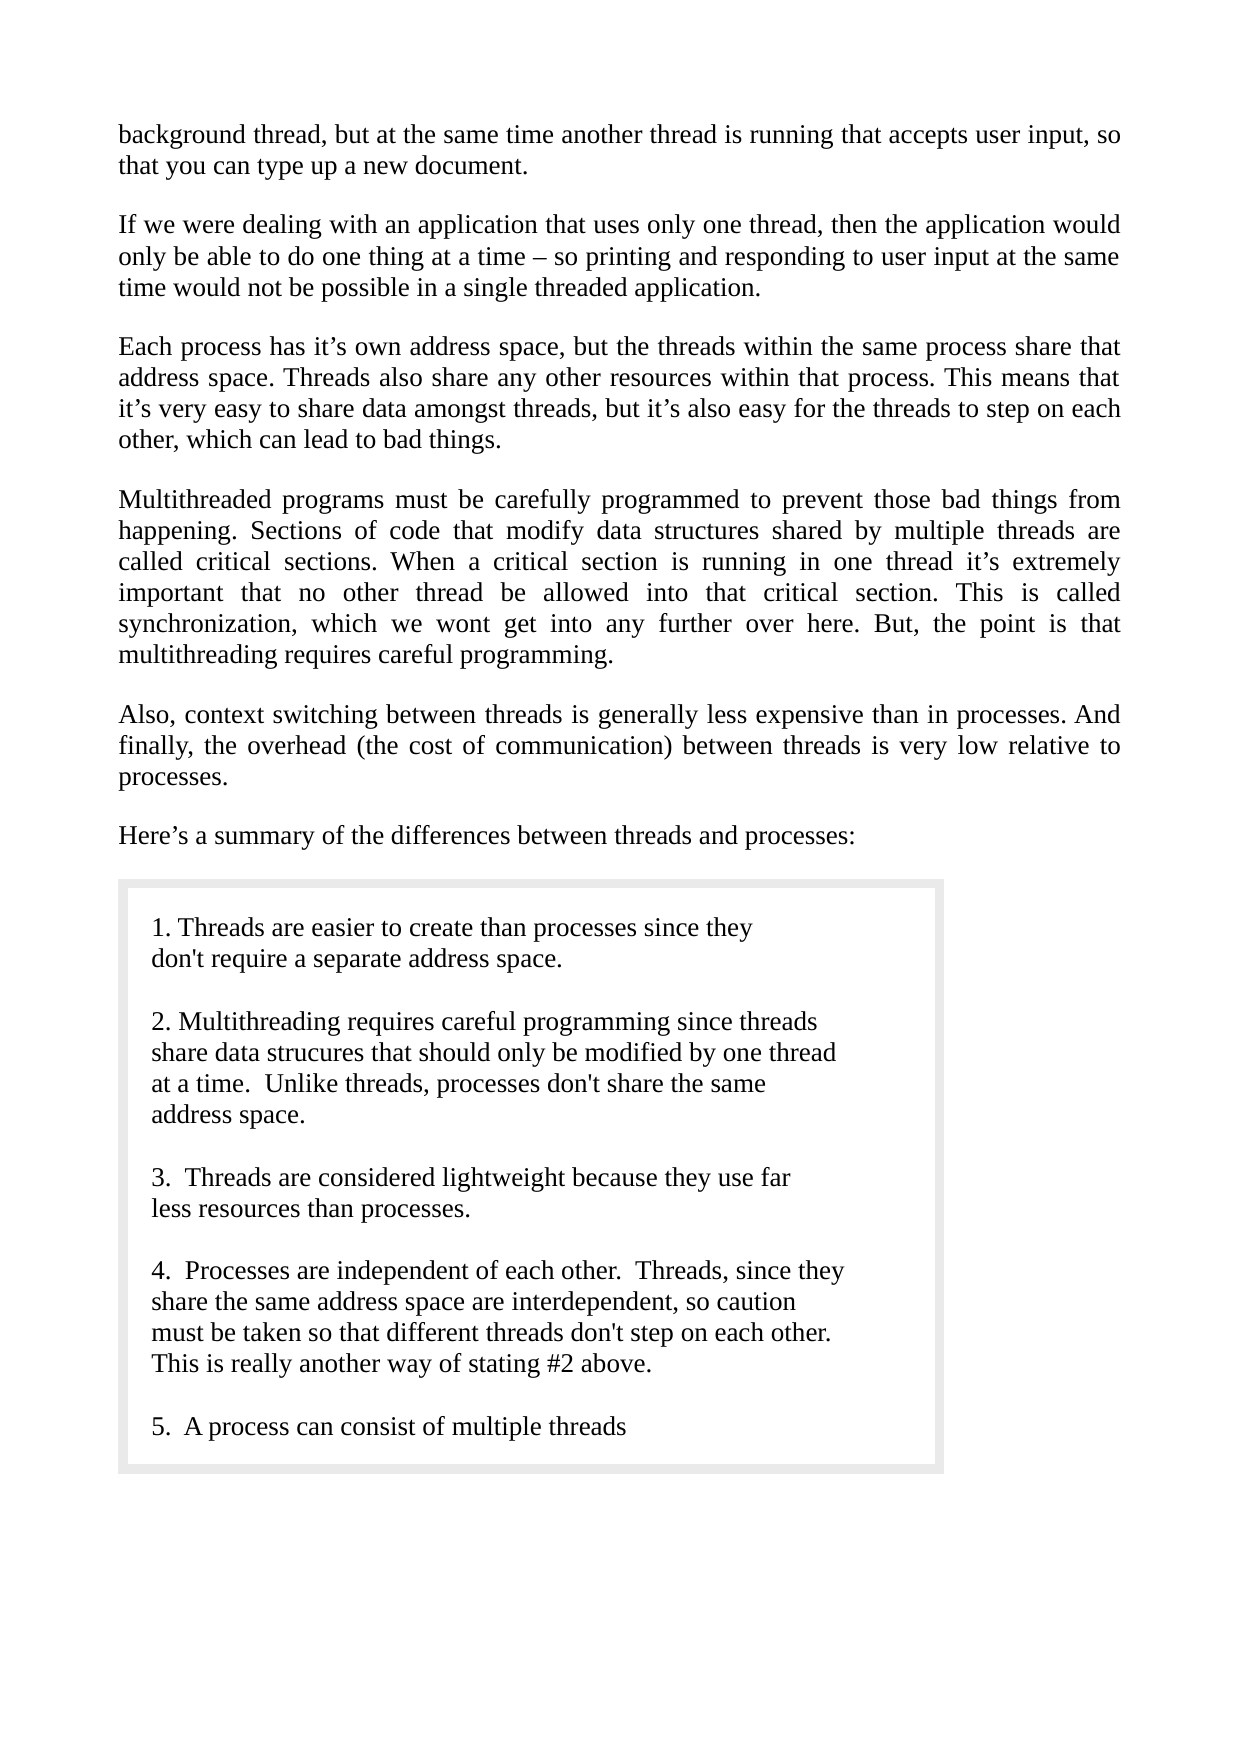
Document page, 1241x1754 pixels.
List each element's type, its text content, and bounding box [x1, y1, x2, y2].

text Here’s a summary of the differences between threads and processes: [118, 819, 1122, 851]
text If we were dealing with an application that uses only one thread, then the application would only be able to do one thing at a time – so printing and responding to user input at the same time would not be possible in a single threaded application. [118, 208, 1122, 302]
text Each process has it’s own address space, but the threads within the same process share that address space. Threads also share any other resources within that process. This means that it’s very easy to share data amongst threads, but it’s also easy for the threads to step on each other, which can lead to bad things. [118, 330, 1122, 455]
table_header [118, 1474, 944, 1503]
text Also, context switching between threads is generally less expensive than in processes. And finally, the overhead (the cost of communication) between threads is very low relative to processes. [118, 698, 1122, 791]
table_header 1. Threads are easier to create than processes since they don't require a separate address space. 2. Multithreading requires careful programming since threads share data strucures that should only be modified by one thread at a time. Unlike threads, processes don't share the same address space. 3. Threads are considered lightweight because they use far less resources than processes. 4. Processes are independent of each other. Threads, since they share the same address space are interdependent, so caution must be taken so that different threads don't step on each other. This is really another way of stating #2 above. 5. A process can consist of multiple threads [128, 888, 935, 1464]
text background thread, but at the same time another thread is running that accepts user input, so that you can type up a new document. [118, 118, 1122, 180]
text Multithreaded programs must be carefully programmed to prevent those bad things from happening. Sections of code that modify data structures shared by multiple threads are called critical sections. When a critical section is running in one thread it’s extremely important that no other thread be allowed into that critical section. This is called synchronization, which we wont get into any further over here. But, the point is that multithreading requires careful programming. [118, 483, 1122, 670]
